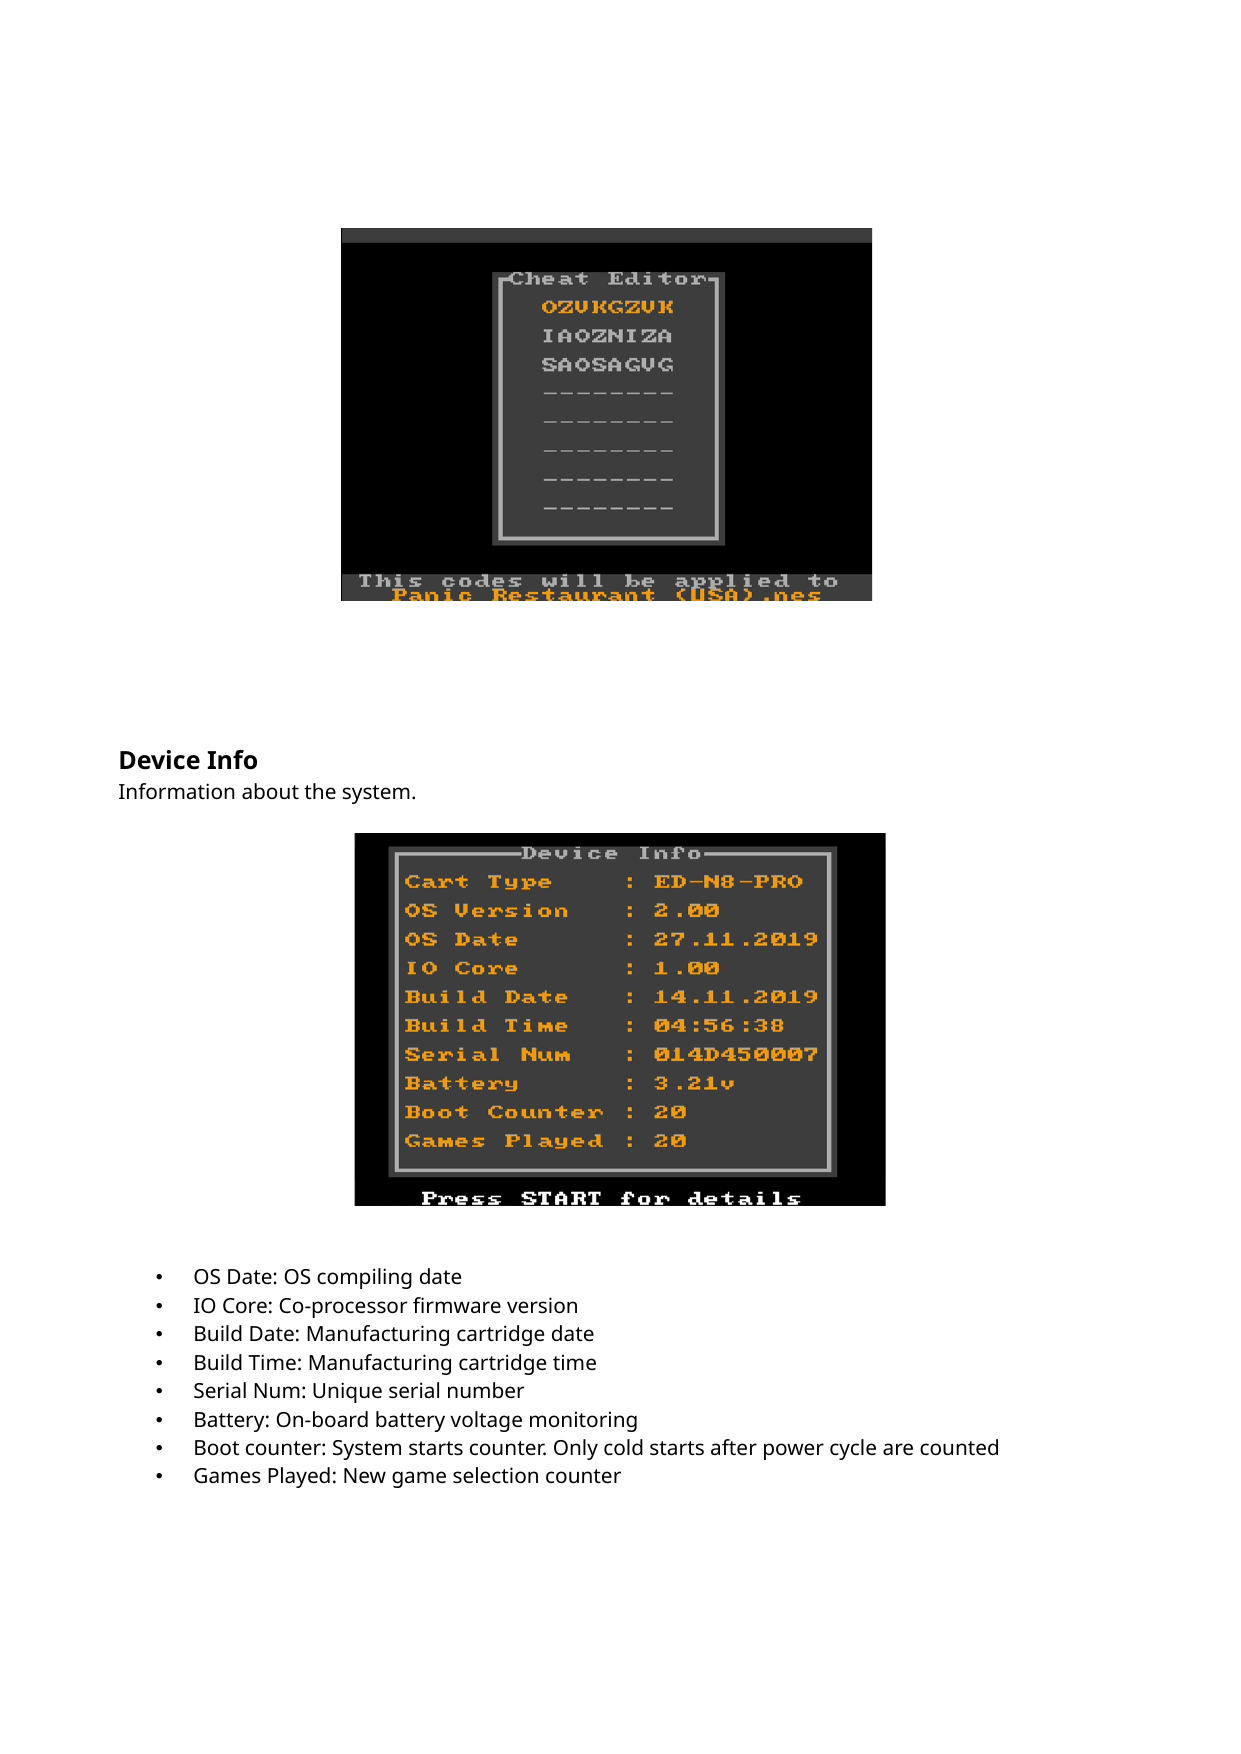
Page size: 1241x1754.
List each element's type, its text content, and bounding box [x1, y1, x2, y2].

picture [354, 833, 886, 1206]
list Boot counter: System starts counter. Only cold starts after power cycle are counted [156, 1433, 1122, 1462]
list Serial Num: Unique serial number [156, 1376, 1122, 1405]
picture [341, 228, 873, 601]
list IO Core: Co-processor firmware version [156, 1291, 1122, 1319]
text Information about the system. [118, 777, 1122, 805]
text Device Info [118, 743, 1122, 777]
list Battery: On-board battery voltage monitoring [156, 1405, 1122, 1433]
list Build Date: Manufacturing cartridge date [156, 1319, 1122, 1348]
list OS Date: OS compiling date [156, 1262, 1122, 1291]
list Build Time: Manufacturing cartridge time [156, 1348, 1122, 1376]
list Games Played: New game selection counter [156, 1462, 1122, 1490]
